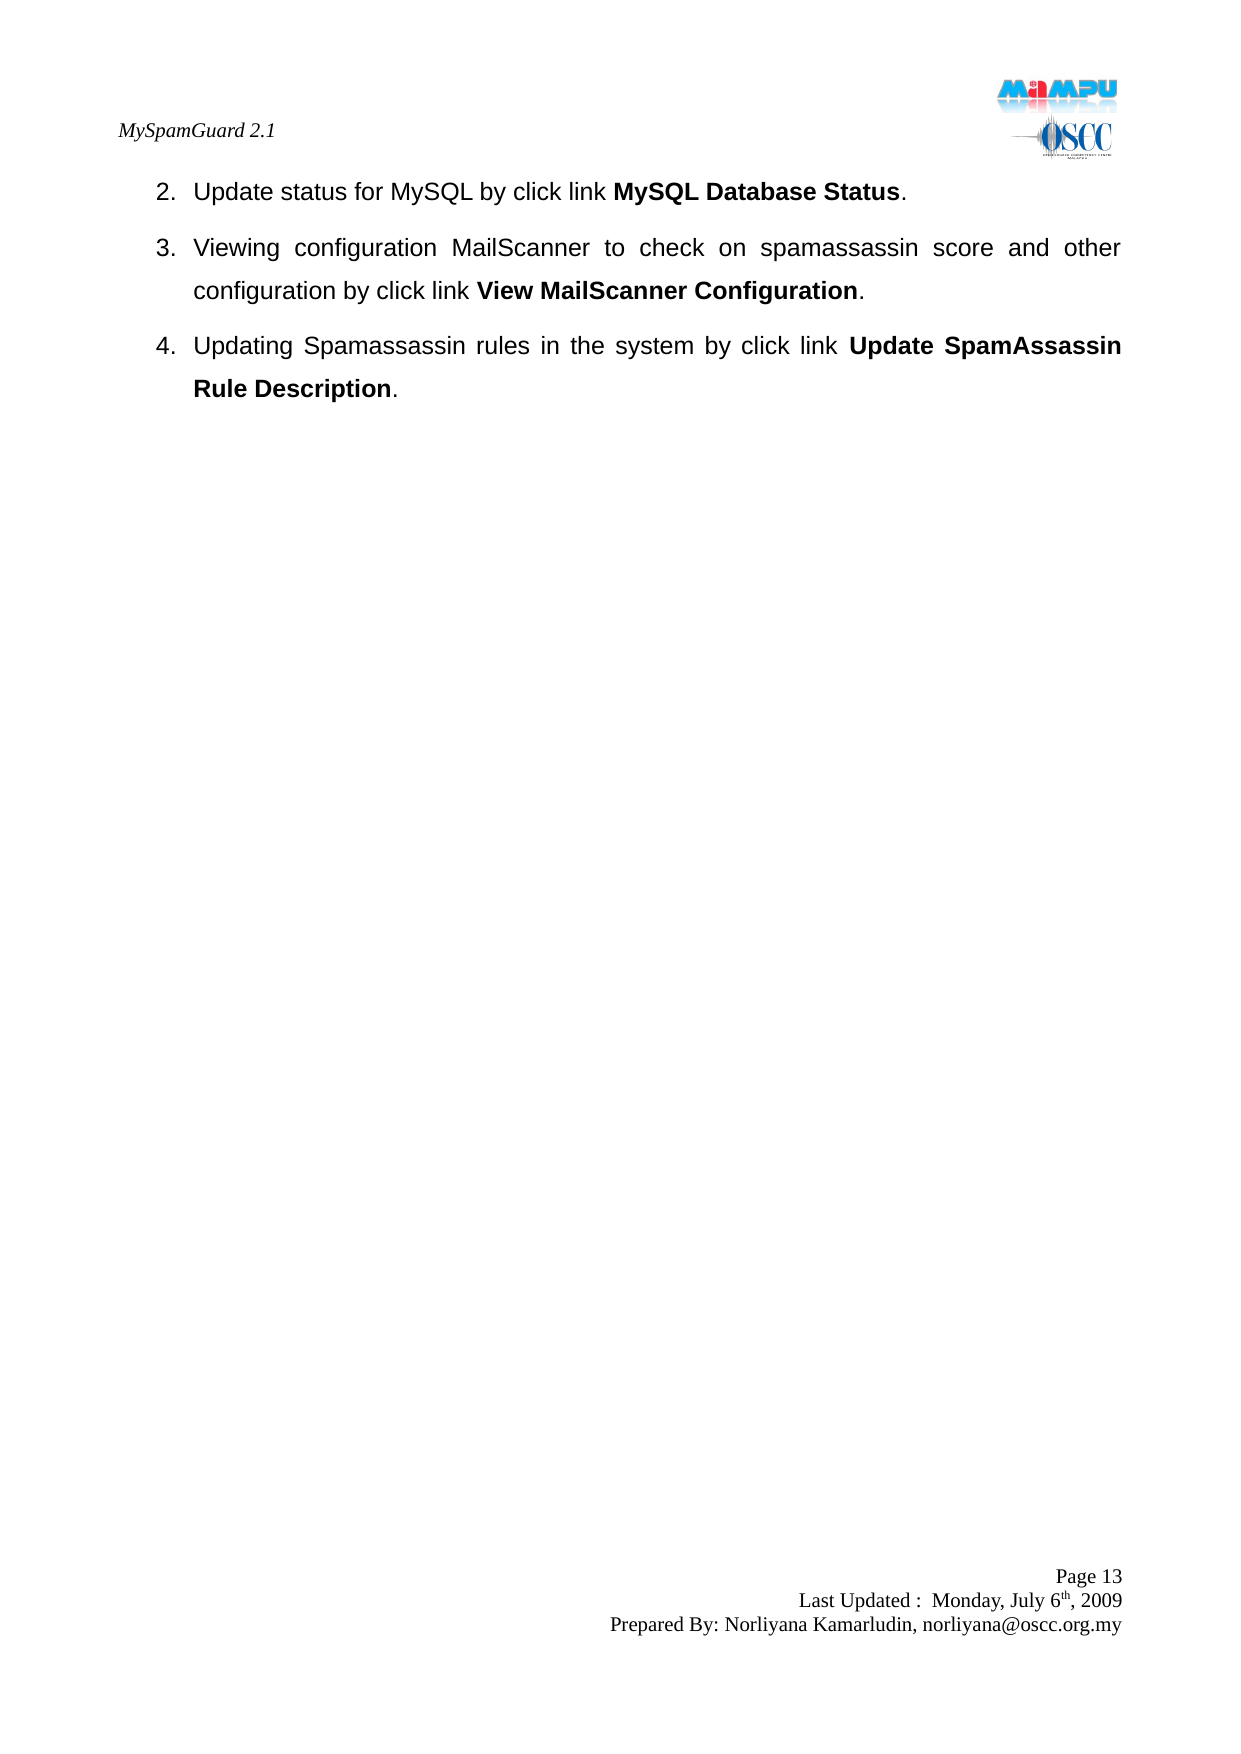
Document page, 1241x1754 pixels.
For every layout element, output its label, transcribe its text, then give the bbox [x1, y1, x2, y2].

list Update status for MySQL by click link MySQL Database Status. [156, 177, 1122, 206]
list Updating Spamassassin rules in the system by click link Update SpamAssassin Rule Description. [156, 331, 1122, 403]
picture [996, 66, 1118, 160]
list Viewing configuration MailScanner to check on spamassassin score and other configuration by click link View MailScanner Configuration. [156, 233, 1122, 304]
